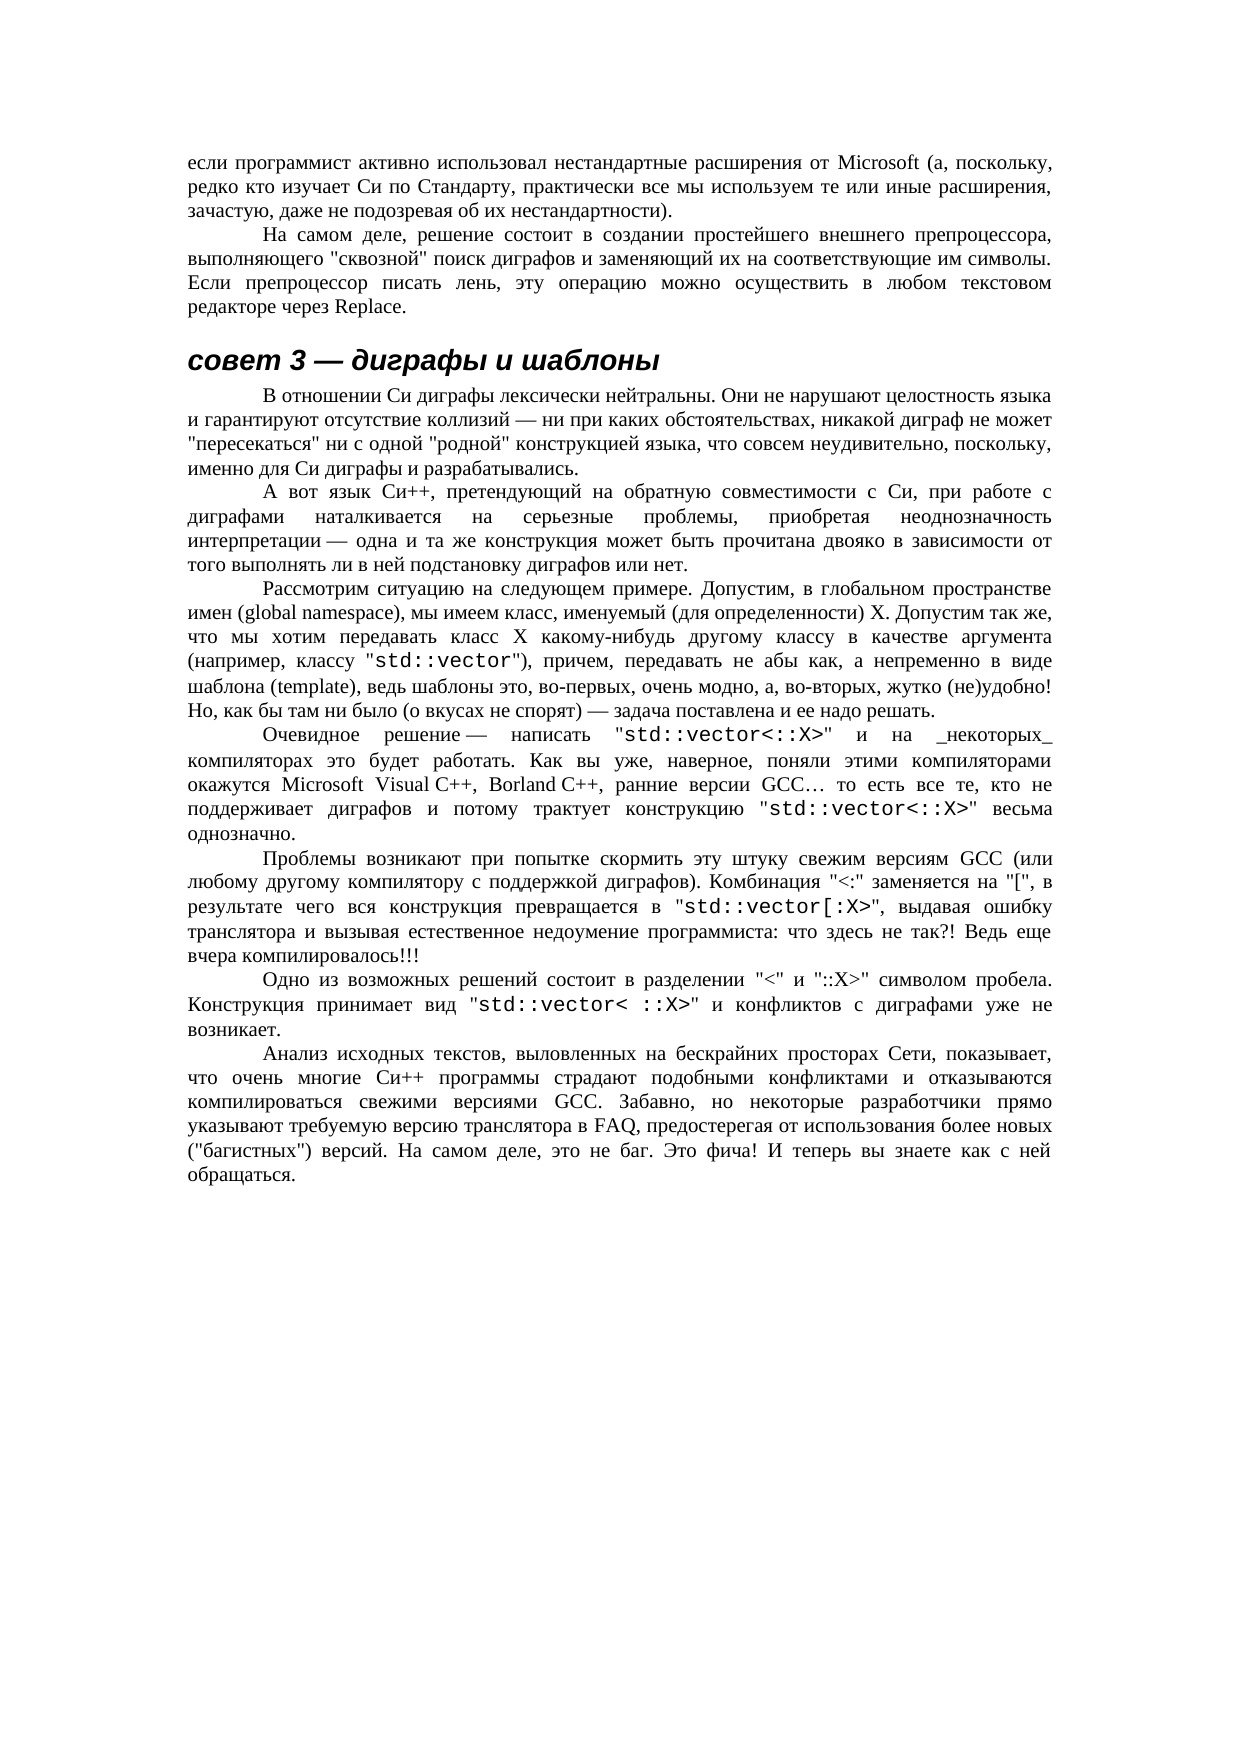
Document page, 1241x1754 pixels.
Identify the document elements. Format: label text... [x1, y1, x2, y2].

text Рассмотрим ситуацию на следующем примере. Допустим, в глобальном пространстве имен (global namespace), мы имеем класс, именуемый (для определенности) X. Допустим так же, что мы хотим передавать класс X какому-нибудь другому классу в качестве аргумента (например, классу "std::vector"), причем, передавать не абы как, а непременно в виде шаблона (template), ведь шаблоны это, во-первых, очень модно, а, во-вторых, жутко (не)удобно! Но, как бы там ни было (о вкусах не спорят) — задача поставлена и ее надо решать. [187, 576, 1053, 722]
text Одно из возможных решений состоит в разделении "<" и "::X>" символом пробела. Конструкция принимает вид "std::vector< ::X>" и конфликтов с диграфами уже не возникает. [187, 967, 1053, 1041]
text Анализ исходных текстов, выловленных на бескрайних просторах Сети, показывает, что очень многие Си++ программы страдают подобными конфликтами и отказываются компилироваться свежими версиями GCC. Забавно, но некоторые разработчики прямо указывают требуемую версию транслятора в FAQ, предостерегая от использования более новых ("багистных") версий. На самом деле, это не баг. Это фича! И теперь вы знаете как с ней обращаться. [187, 1041, 1053, 1186]
text если программист активно использовал нестандартные расширения от Microsoft (а, поскольку, редко кто изучает Си по Стандарту, практически все мы используем те или иные расширения, зачастую, даже не подозревая об их нестандартности). [187, 150, 1053, 222]
text Проблемы возникают при попытке скормить эту штуку свежим версиям GCC (или любому другому компилятору с поддержкой диграфов). Комбинация "<:" заменяется на "[", в результате чего вся конструкция превращается в "std::vector[:X>", выдавая ошибку транслятора и вызывая естественное недоумение программиста: что здесь не так?! Ведь еще вчера компилировалось!!! [187, 845, 1053, 967]
text На самом деле, решение состоит в создании простейшего внешнего препроцессора, выполняющего "сквозной" поиск диграфов и заменяющий их на соответствующие им символы. Если препроцессор писать лень, эту операцию можно осуществить в любом текстовом редакторе через Replace. [187, 222, 1053, 318]
text А вот язык Си++, претендующий на обратную совместимости с Си, при работе с диграфами наталкивается на серьезные проблемы, приобретая неоднозначность интерпретации — одна и та же конструкция может быть прочитана двояко в зависимости от того выполнять ли в ней подстановку диграфов или нет. [187, 479, 1053, 576]
text Очевидное решение — написать "std::vector<::X>" и на _некоторых_ компиляторах это будет работать. Как вы уже, наверное, поняли этими компиляторами окажутся Microsoft Visual C++, Borland C++, ранние версии GCC… то есть все те, кто не поддерживает диграфов и потому трактует конструкцию "std::vector<::X>" весьма однозначно. [187, 722, 1053, 845]
text В отношении Си диграфы лексически нейтральны. Они не нарушают целостность языка и гарантируют отсутствие коллизий — ни при каких обстоятельствах, никакой диграф не может "пересекаться" ни с одной "родной" конструкцией языка, что совсем неудивительно, поскольку, именно для Си диграфы и разрабатывались. [187, 383, 1053, 479]
subtitle совет 3 — диграфы и шаблоны [187, 343, 1053, 377]
